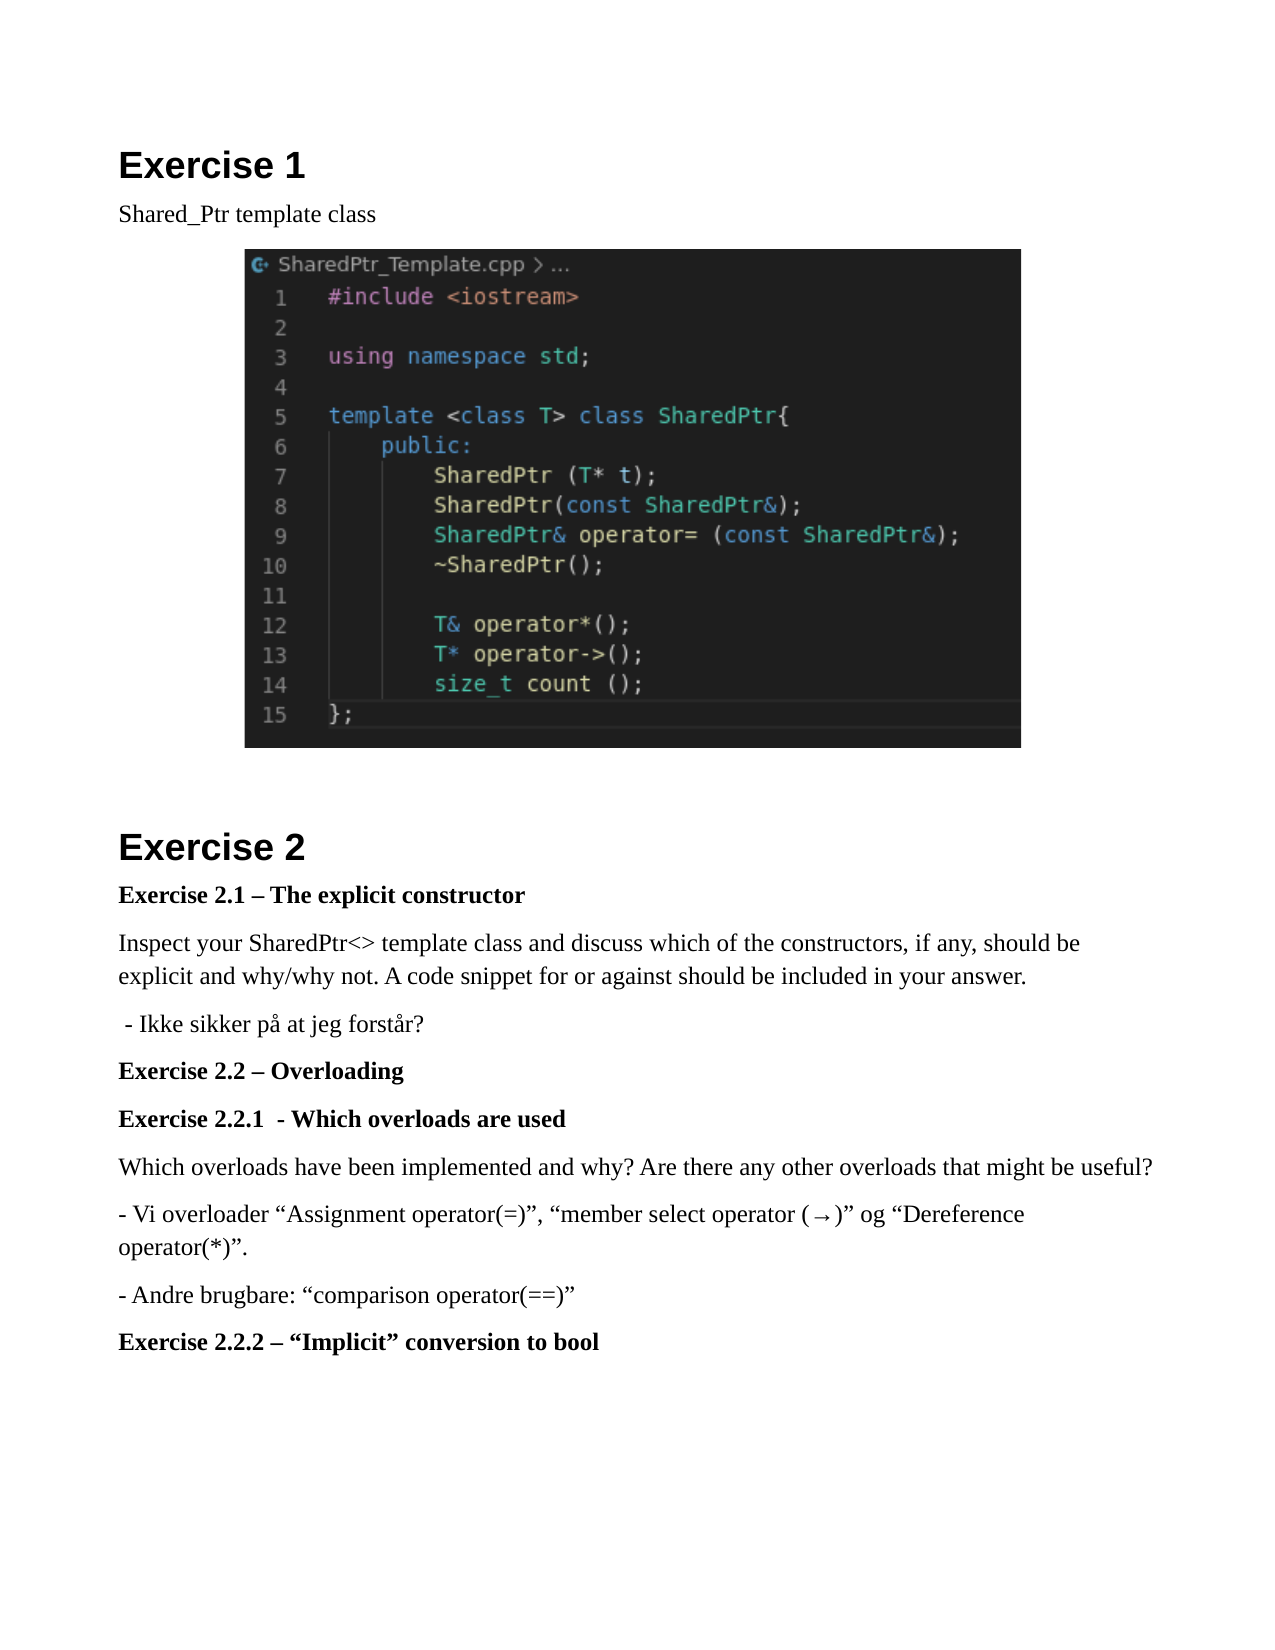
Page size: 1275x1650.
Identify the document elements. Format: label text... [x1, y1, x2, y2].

text - Vi overloader “Assignment operator(=)”, “member select operator (→)” og “Dereference operator(*)”. [118, 1199, 1157, 1261]
text - Ikke sikker på at jeg forstår? [118, 1009, 1157, 1037]
text Exercise 2.2.2 – “Implicit” conversion to bool [118, 1327, 1157, 1356]
text Exercise 2.2 – Overloading [118, 1056, 1157, 1085]
subtitle Exercise 1 [118, 143, 1157, 187]
text Inspect your SharedPtr<> template class and discuss which of the constructors, if any, should be explicit and why/why not. A code snippet for or against should be included in your answer. [118, 928, 1157, 990]
text - Andre brugbare: “comparison operator(==)” [118, 1280, 1157, 1308]
text Shared_Ptr template class [118, 199, 1157, 228]
picture [244, 249, 1022, 748]
text Exercise 2.1 – The explicit constructor [118, 881, 1157, 909]
subtitle Exercise 2 [118, 824, 1157, 868]
text Exercise 2.2.1 - Which overloads are used [118, 1104, 1157, 1133]
text Which overloads have been implemented and why? Are there any other overloads that might be useful? [118, 1152, 1157, 1180]
